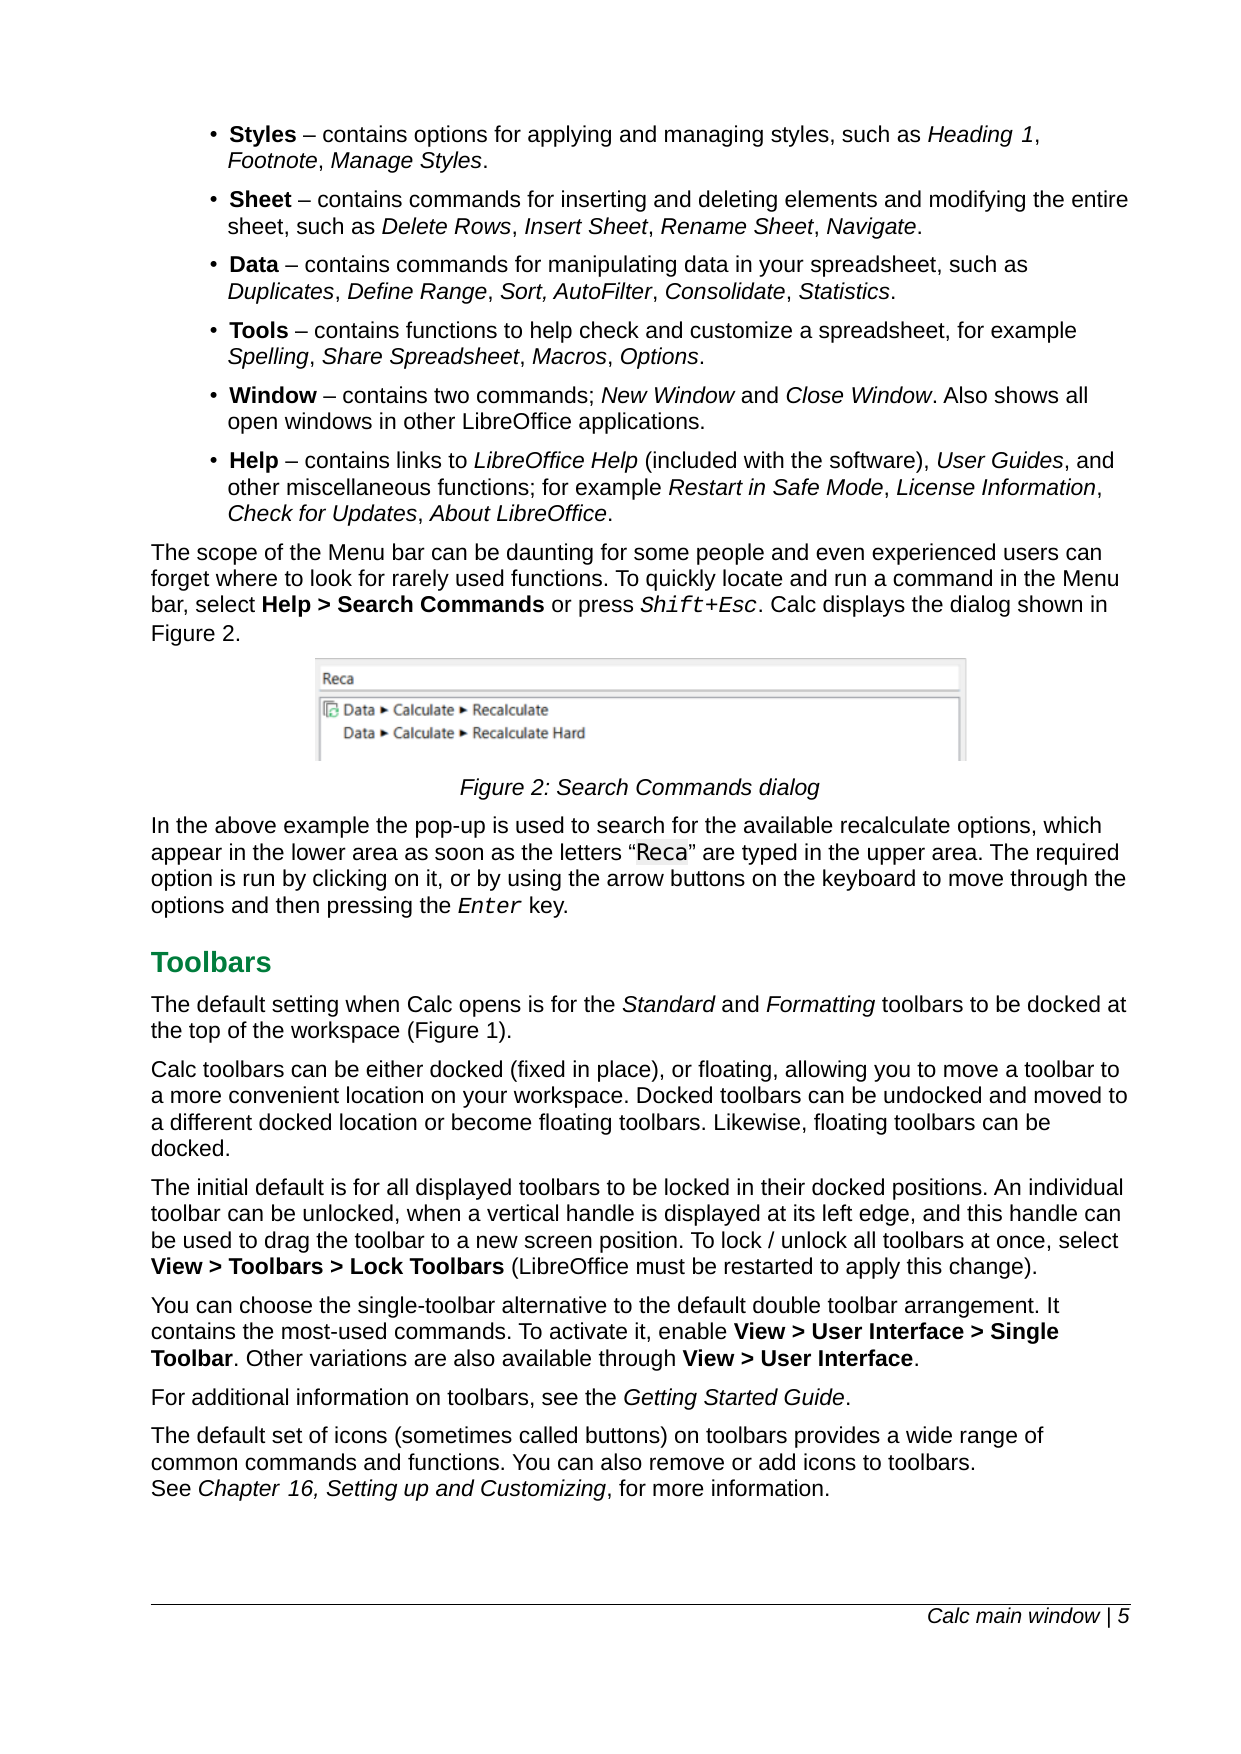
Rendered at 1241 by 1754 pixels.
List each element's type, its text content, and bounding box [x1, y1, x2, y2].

text In the above example the pop-up is used to search for the available recalculate options, which appear in the lower area as soon as the letters “Reca” are typed in the upper area. The required option is run by clicking on it, or by using the arrow buttons on the keyboard to move through the options and then pressing the Enter key. [151, 812, 1131, 920]
text You can choose the single-toolbar alternative to the default double toolbar arrangement. It contains the most-used commands. To activate it, enable View > User Interface > Single Toolbar. Other variations are also available through View > User Interface. [151, 1292, 1131, 1371]
list Tools – contains functions to help check and customize a spreadsheet, for example Spelling, Share Spreadsheet, Macros, Options. [209, 317, 1131, 369]
list Styles – contains options for applying and managing styles, such as Heading 1, Footnote, Manage Styles. [209, 121, 1131, 174]
text For additional information on toolbars, see the Getting Started Guide. [151, 1383, 1131, 1410]
text The default set of icons (sometimes called buttons) on toolbars provides a wide range of common commands and functions. You can also remove or add icons to toolbars. See Chapter 16, Setting up and Customizing, for more information. [151, 1422, 1131, 1501]
text The scope of the Menu bar can be daunting for some people and even experienced users can forget where to look for rarely used functions. To quickly locate and run a command in the Menu bar, select Help > Search Commands or press Shift+Esc. Calc displays the dialog shown in Figure 2. [151, 539, 1131, 646]
list Window – contains two commands; New Window and Close Window. Also shows all open windows in other LibreOffice applications. [209, 382, 1131, 434]
picture [315, 658, 967, 761]
list Data – contains commands for manipulating data in your spreadsheet, such as Duplicates, Define Range, Sort, AutoFilter, Consolidate, Statistics. [209, 251, 1131, 304]
list Help – contains links to LibreOffice Help (included with the software), User Guides, and other miscellaneous functions; for example Restart in Safe Mode, License Information, Check for Updates, About LibreOffice. [209, 447, 1131, 526]
text Calc toolbars can be either docked (fixed in place), or floating, allowing you to move a toolbar to a more convenient location on your workspace. Docked toolbars can be undocked and moved to a different docked location or become floating toolbars. Likewise, floating toolbars can be docked. [151, 1056, 1131, 1161]
text The default setting when Calc opens is for the Standard and Formatting toolbars to be docked at the top of the workspace (Figure 1). [151, 991, 1131, 1043]
text Figure 2: Search Commands dialog [315, 773, 966, 800]
text The initial default is for all displayed toolbars to be locked in their docked positions. An individual toolbar can be unlocked, when a vertical handle is displayed at its left edge, and this handle can be used to drag the toolbar to a new screen position. To lock / unlock all toolbars at once, select View > Toolbars > Lock Toolbars (LibreOffice must be restarted to apply this change). [151, 1174, 1131, 1279]
list Sheet – contains commands for inserting and deleting elements and modifying the entire sheet, such as Delete Rows, Insert Sheet, Rename Sheet, Navigate. [209, 186, 1131, 239]
subtitle Toolbars [151, 945, 1131, 978]
